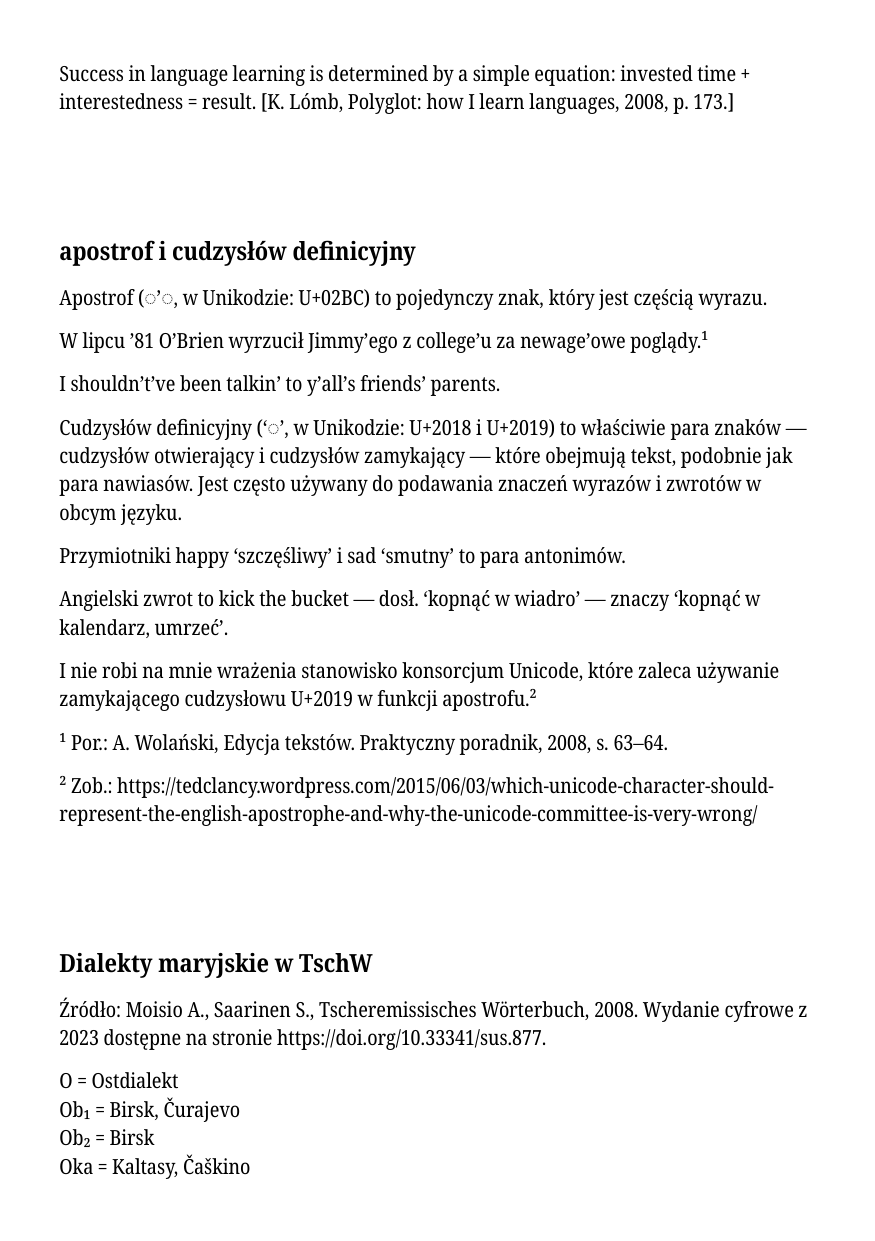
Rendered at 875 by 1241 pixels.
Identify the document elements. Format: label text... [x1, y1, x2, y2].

text ² Zob.: https://tedclancy.wordpress.com/2015/06/03/which-unicode-character-should-represent-the-english-apostrophe-and-why-the-unicode-committee-is-very-wrong/ [59, 771, 815, 828]
text W lipcu ʼ81 OʼBrien wyrzucił Jimmyʼego z collegeʼu za newageʼowe poglądy.¹ [59, 326, 815, 354]
text Angielski zwrot to kick the bucket — dosł. ‘kopnąć w wiadro’ — znaczy ‘kopnąć w kalendarz, umrzeć’. [59, 584, 815, 641]
text Success in language learning is determined by a simple equation: invested time + interestedness = result. [K. Lómb, Polyglot: how I learn languages, 2008, p. 173.] [59, 59, 815, 116]
text Ob₂ = Birsk [59, 1123, 815, 1152]
text Ob₁ = Birsk, Čurajevo [59, 1095, 815, 1123]
text I shouldnʼtʼve been talkinʼ to yʼallʼs friendsʼ parents. [59, 369, 815, 398]
text Cudzysłów definicyjny (‘◌’, w Unikodzie: U+2018 i U+2019) to właściwie para znaków — cudzysłów otwierający i cudzysłów zamykający — które obejmują tekst, podobnie jak para nawiasów. Jest często używany do podawania znaczeń wyrazów i zwrotów w obcym języku. [59, 413, 815, 526]
text O = Ostdialekt [59, 1066, 815, 1095]
text Apostrof (◌ʼ◌, w Unikodzie: U+02BC) to pojedynczy znak, który jest częścią wyrazu. [59, 283, 815, 311]
text ¹ Por.: A. Wolański, Edycja tekstów. Praktyczny poradnik, 2008, s. 63–64. [59, 728, 815, 756]
text Źródło: Moisio A., Saarinen S., Tscheremissisches Wörterbuch, 2008. Wydanie cyfrowe z 2023 dostępne na stronie https://doi.org/10.33341/sus.877. [59, 995, 815, 1052]
subtitle Dialekty maryjskie w TschW [59, 946, 815, 980]
text Przymiotniki happy ‘szczęśliwy’ i sad ‘smutny’ to para antonimów. [59, 541, 815, 569]
subtitle apostrof i cudzysłów definicyjny [59, 234, 815, 268]
text I nie robi na mnie wrażenia stanowisko konsorcjum Unicode, które zaleca używanie zamykającego cudzysłowu U+2019 w funkcji apostrofu.² [59, 656, 815, 713]
text Oka = Kaltasy, Čaškino [59, 1152, 815, 1180]
